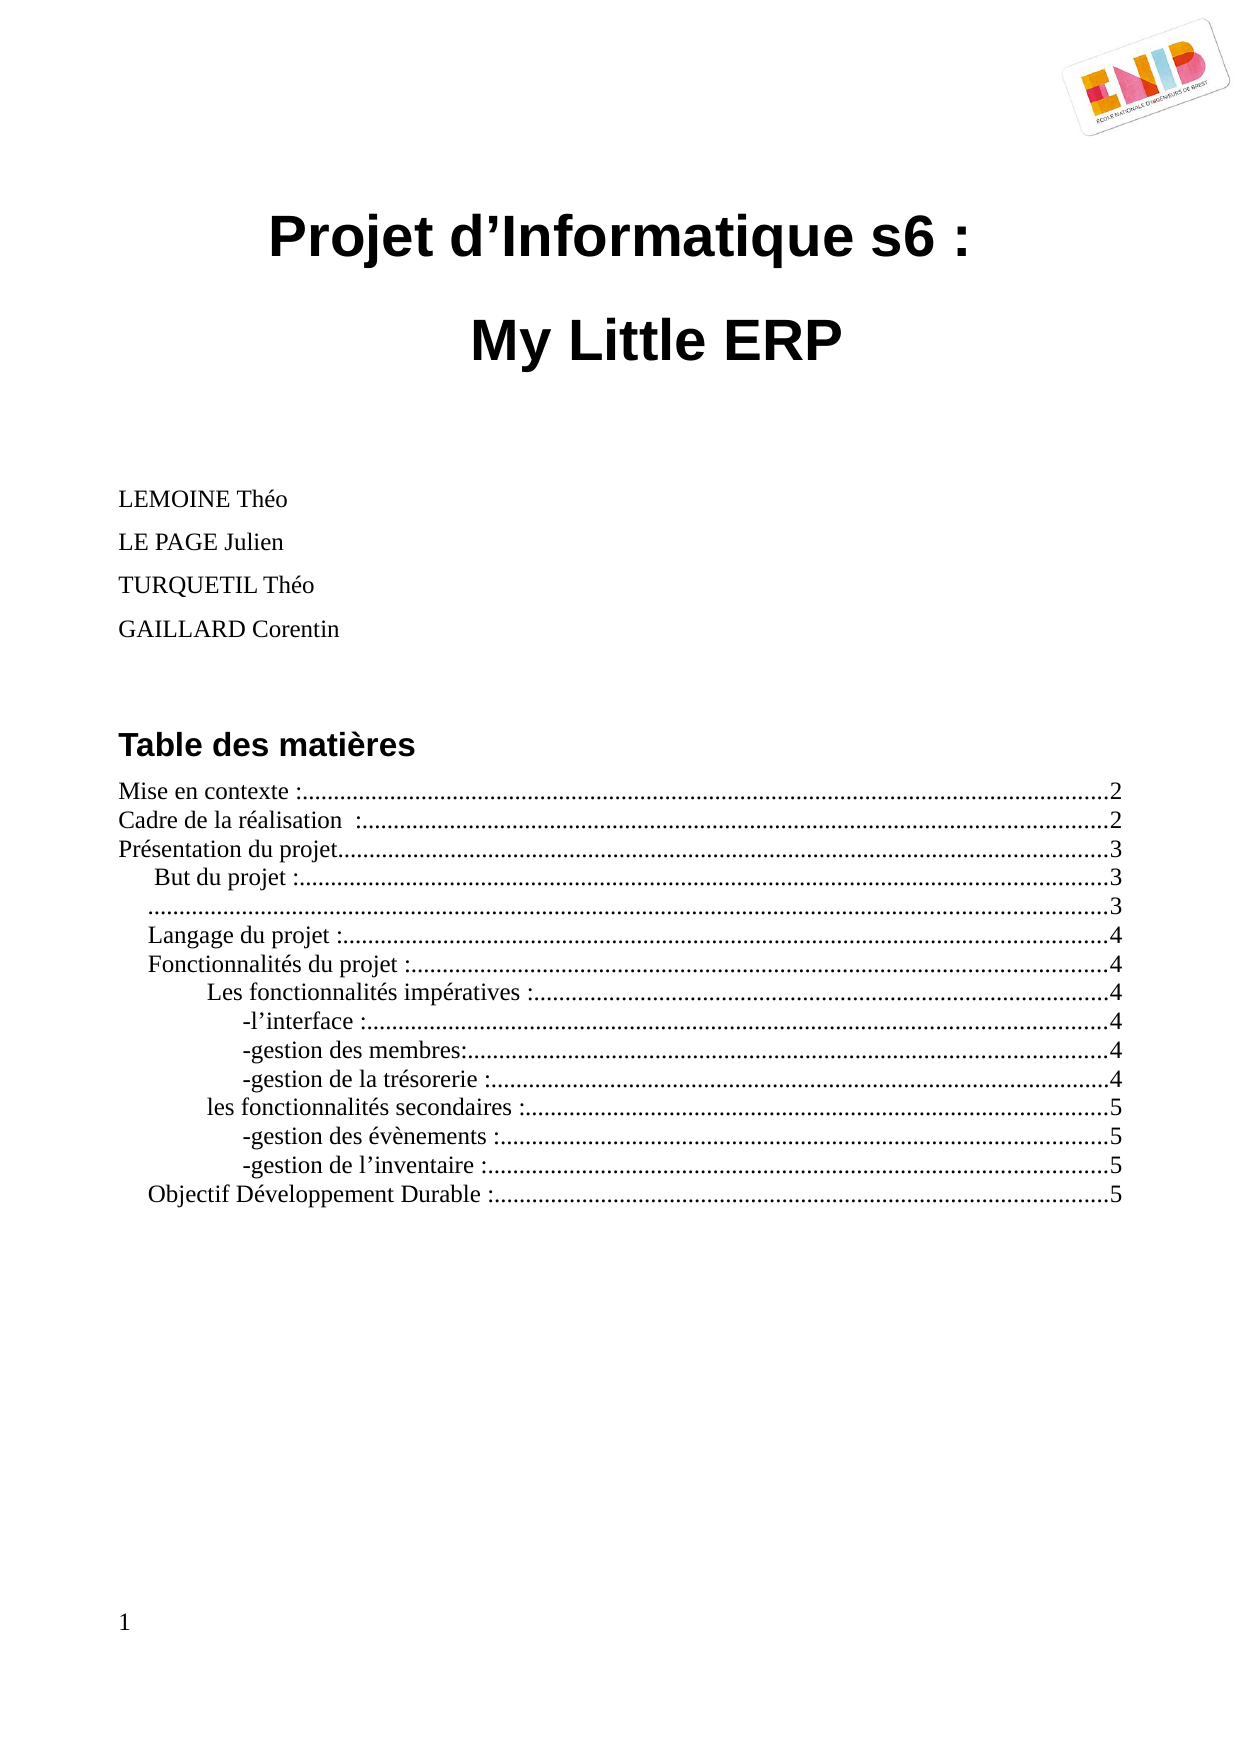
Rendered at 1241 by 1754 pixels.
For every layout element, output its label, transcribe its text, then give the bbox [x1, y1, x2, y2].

text -gestion de la trésorerie : 4 [236, 1064, 1122, 1092]
text Cadre de la réalisation : 2 [118, 805, 1122, 834]
text TURQUETIL Théo [118, 570, 1122, 599]
text -gestion de l’inventaire : 5 [236, 1150, 1122, 1179]
text -gestion des membres: 4 [236, 1035, 1122, 1064]
title My Little ERP [118, 306, 1122, 373]
text But du projet : 3 [148, 862, 1122, 891]
text les fonctionnalités secondaires : 5 [207, 1092, 1122, 1121]
text Présentation du projet 3 [118, 834, 1122, 862]
text LEMOINE Théo [118, 484, 1122, 512]
text Langage du projet : 4 [148, 920, 1122, 949]
picture [1052, 16, 1241, 141]
text Mise en contexte : 2 [118, 776, 1122, 805]
text GAILLARD Corentin [118, 614, 1122, 642]
text Objectif Développement Durable : 5 [148, 1179, 1122, 1207]
text LE PAGE Julien [118, 527, 1122, 556]
subtitle Table des matières [118, 725, 1122, 764]
text -l’interface : 4 [236, 1006, 1122, 1035]
text Les fonctionnalités impératives : 4 [207, 977, 1122, 1006]
title Projet d’Informatique s6 : [118, 201, 1122, 268]
text 3 [148, 891, 1122, 920]
text -gestion des évènements : 5 [236, 1121, 1122, 1150]
text Fonctionnalités du projet : 4 [148, 949, 1122, 977]
